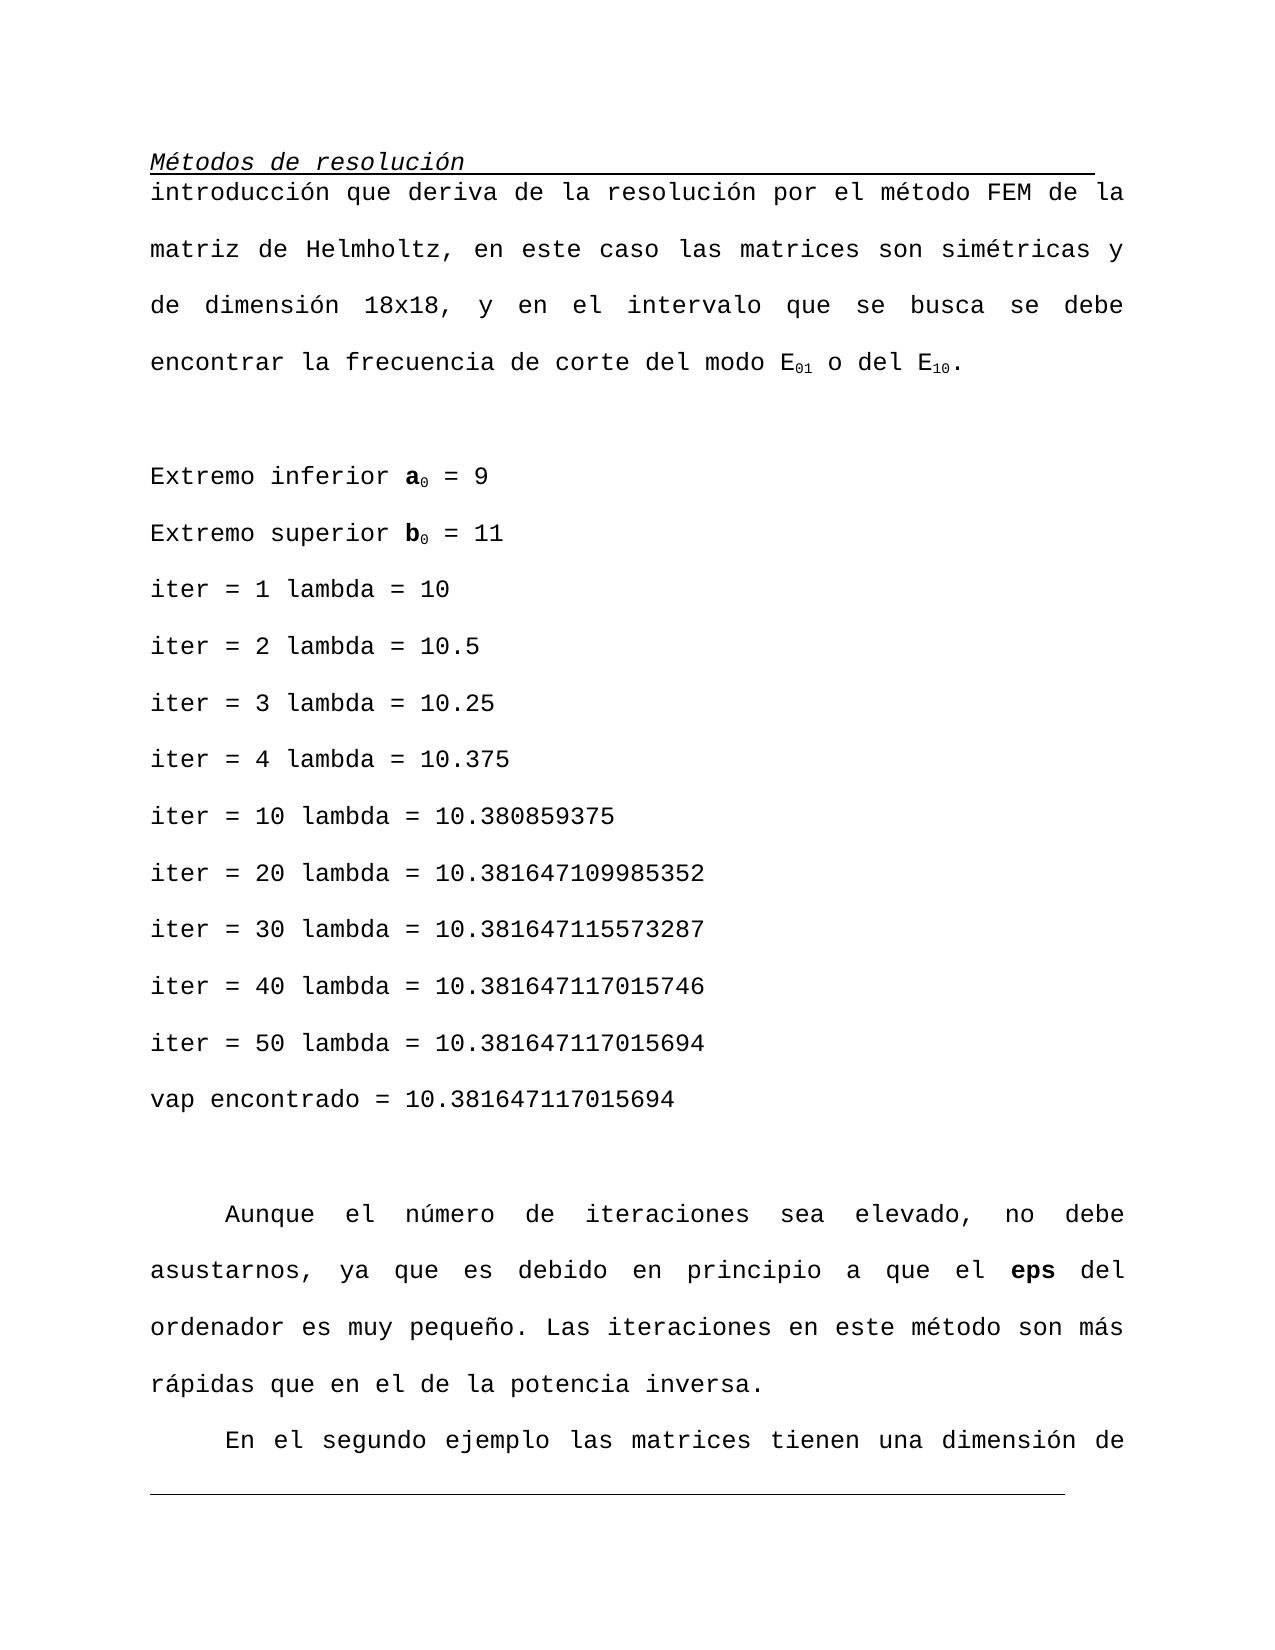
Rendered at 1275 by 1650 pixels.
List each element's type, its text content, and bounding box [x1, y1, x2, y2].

text Aunque el número de iteraciones sea elevado, no debe asustarnos, ya que es debido en principio a que el eps del ordenador es muy pequeño. Las iteraciones en este método son más rápidas que en el de la potencia inversa. [150, 1201, 1125, 1399]
text Extremo inferior a0 = 9 [150, 464, 1125, 492]
text iter = 40 lambda = 10.381647117015746 [150, 974, 1125, 1002]
text iter = 3 lambda = 10.25 [150, 690, 1125, 719]
text En el segundo ejemplo las matrices tienen una dimensión de [150, 1428, 1125, 1456]
text iter = 2 lambda = 10.5 [150, 634, 1125, 662]
text iter = 20 lambda = 10.381647109985352 [150, 860, 1125, 889]
text iter = 50 lambda = 10.381647117015694 [150, 1030, 1125, 1059]
text iter = 30 lambda = 10.381647115573287 [150, 917, 1125, 945]
text iter = 4 lambda = 10.375 [150, 747, 1125, 775]
text introducción que deriva de la resolución por el método FEM de la matriz de Helmholtz, en este caso las matrices son simétricas y de dimensión 18x18, y en el intervalo que se busca se debe encontrar la frecuencia de corte del modo E01 o del E10. [150, 179, 1125, 378]
text Extremo superior b0 = 11 [150, 520, 1125, 549]
text vap encontrado = 10.381647117015694 [150, 1087, 1125, 1115]
text iter = 1 lambda = 10 [150, 577, 1125, 605]
text iter = 10 lambda = 10.380859375 [150, 804, 1125, 832]
